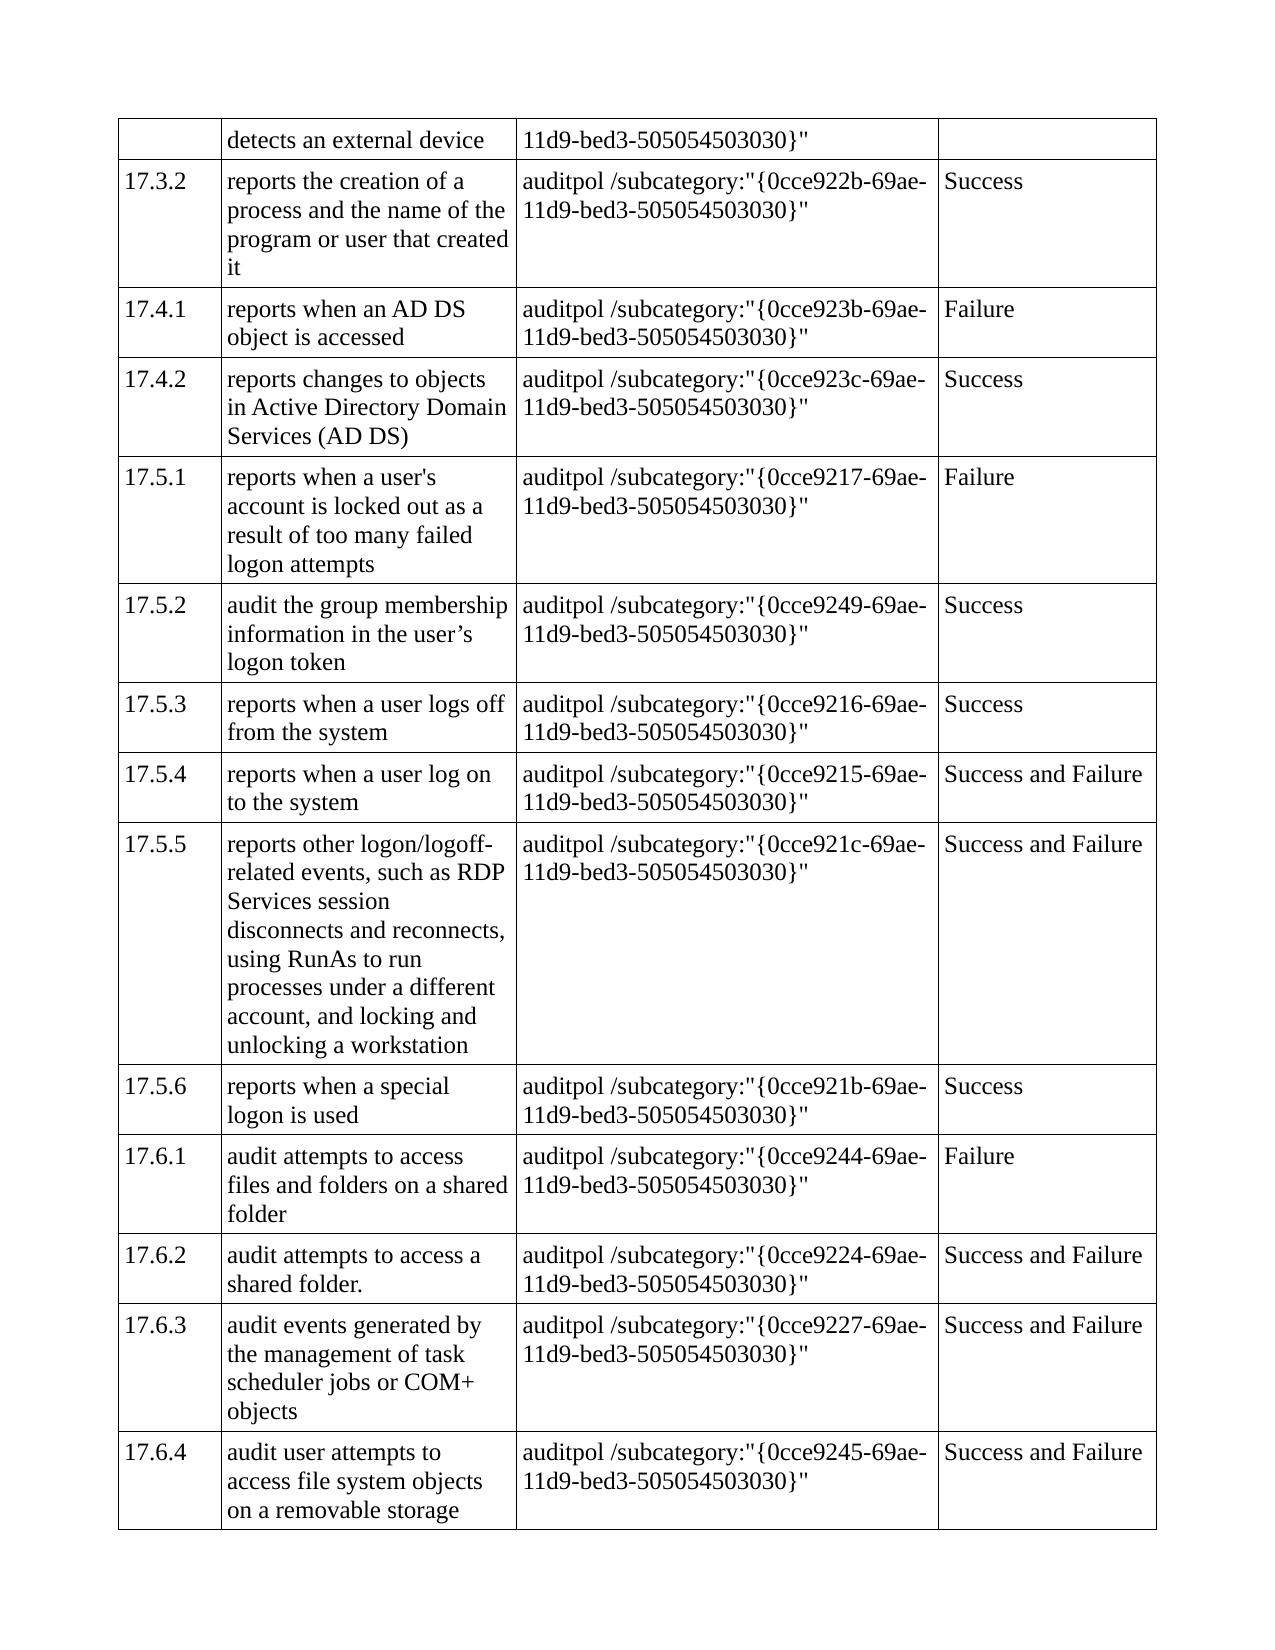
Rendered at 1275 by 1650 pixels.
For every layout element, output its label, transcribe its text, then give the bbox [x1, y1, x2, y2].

table_cell Failure [939, 288, 1156, 357]
table_cell 17.5.3 [119, 683, 221, 752]
table_cell auditpol /subcategory:"{0cce9244-69ae-11d9-bed3-505054503030}" [517, 1135, 938, 1233]
table_cell Failure [939, 457, 1156, 583]
table_cell audit user attempts to access file system objects on a removable storage [222, 1432, 516, 1529]
table_cell 17.5.6 [119, 1065, 221, 1134]
table_cell audit the group membership information in the user’s logon token [222, 584, 516, 682]
table_cell Success [939, 683, 1156, 752]
table_cell reports when an AD DS object is accessed [222, 288, 516, 357]
table_cell audit attempts to access a shared folder. [222, 1234, 516, 1303]
table_cell 17.6.1 [119, 1135, 221, 1233]
table_cell auditpol /subcategory:"{0cce9245-69ae-11d9-bed3-505054503030}" [517, 1432, 938, 1529]
table_cell [939, 119, 1156, 159]
table_cell auditpol /subcategory:"{0cce921b-69ae-11d9-bed3-505054503030}" [517, 1065, 938, 1134]
table_cell 17.3.2 [119, 160, 221, 287]
table_cell 17.4.1 [119, 288, 221, 357]
table_cell reports when a user's account is locked out as a result of too many failed logon attempts [222, 457, 516, 583]
table_cell reports when a special logon is used [222, 1065, 516, 1134]
table_cell auditpol /subcategory:"{0cce921c-69ae-11d9-bed3-505054503030}" [517, 823, 938, 1064]
table_cell auditpol /subcategory:"{0cce9224-69ae-11d9-bed3-505054503030}" [517, 1234, 938, 1303]
table_cell auditpol /subcategory:"{0cce922b-69ae-11d9-bed3-505054503030}" [517, 160, 938, 287]
table_cell auditpol /subcategory:"{0cce9217-69ae-11d9-bed3-505054503030}" [517, 457, 938, 583]
table_cell Success [939, 160, 1156, 287]
table_cell 17.5.4 [119, 753, 221, 822]
table_cell reports other logon/logoff-related events, such as RDP Services session disconnects and reconnects, using RunAs to run processes under a different account, and locking and unlocking a workstation [222, 823, 516, 1064]
table_cell 17.6.4 [119, 1432, 221, 1529]
table_cell 17.5.5 [119, 823, 221, 1064]
table_cell 17.6.2 [119, 1234, 221, 1303]
table_cell 11d9-bed3-505054503030}" [517, 119, 938, 159]
table_cell detects an external device [222, 119, 516, 159]
table_cell Success and Failure [939, 1234, 1156, 1303]
table_cell auditpol /subcategory:"{0cce9215-69ae-11d9-bed3-505054503030}" [517, 753, 938, 822]
table_cell reports when a user log on to the system [222, 753, 516, 822]
table_cell auditpol /subcategory:"{0cce923c-69ae-11d9-bed3-505054503030}" [517, 358, 938, 456]
table_cell auditpol /subcategory:"{0cce9249-69ae-11d9-bed3-505054503030}" [517, 584, 938, 682]
table_cell reports the creation of a process and the name of the program or user that created it [222, 160, 516, 287]
table_cell auditpol /subcategory:"{0cce923b-69ae-11d9-bed3-505054503030}" [517, 288, 938, 357]
table_cell 17.5.2 [119, 584, 221, 682]
table_cell audit events generated by the management of task scheduler jobs or COM+ objects [222, 1304, 516, 1431]
table_cell auditpol /subcategory:"{0cce9216-69ae-11d9-bed3-505054503030}" [517, 683, 938, 752]
table_cell 17.6.3 [119, 1304, 221, 1431]
table_cell Success [939, 1065, 1156, 1134]
table_cell auditpol /subcategory:"{0cce9227-69ae-11d9-bed3-505054503030}" [517, 1304, 938, 1431]
table_cell reports changes to objects in Active Directory Domain Services (AD DS) [222, 358, 516, 456]
table_cell Success and Failure [939, 1304, 1156, 1431]
table_cell Success [939, 584, 1156, 682]
table_cell audit attempts to access files and folders on a shared folder [222, 1135, 516, 1233]
table_cell reports when a user logs off from the system [222, 683, 516, 752]
table_cell 17.5.1 [119, 457, 221, 583]
table_cell Success and Failure [939, 823, 1156, 1064]
table_cell Success [939, 358, 1156, 456]
table_cell Success and Failure [939, 753, 1156, 822]
table_cell 17.4.2 [119, 358, 221, 456]
table_cell Success and Failure [939, 1432, 1156, 1529]
table_cell [119, 119, 221, 159]
table_cell Failure [939, 1135, 1156, 1233]
